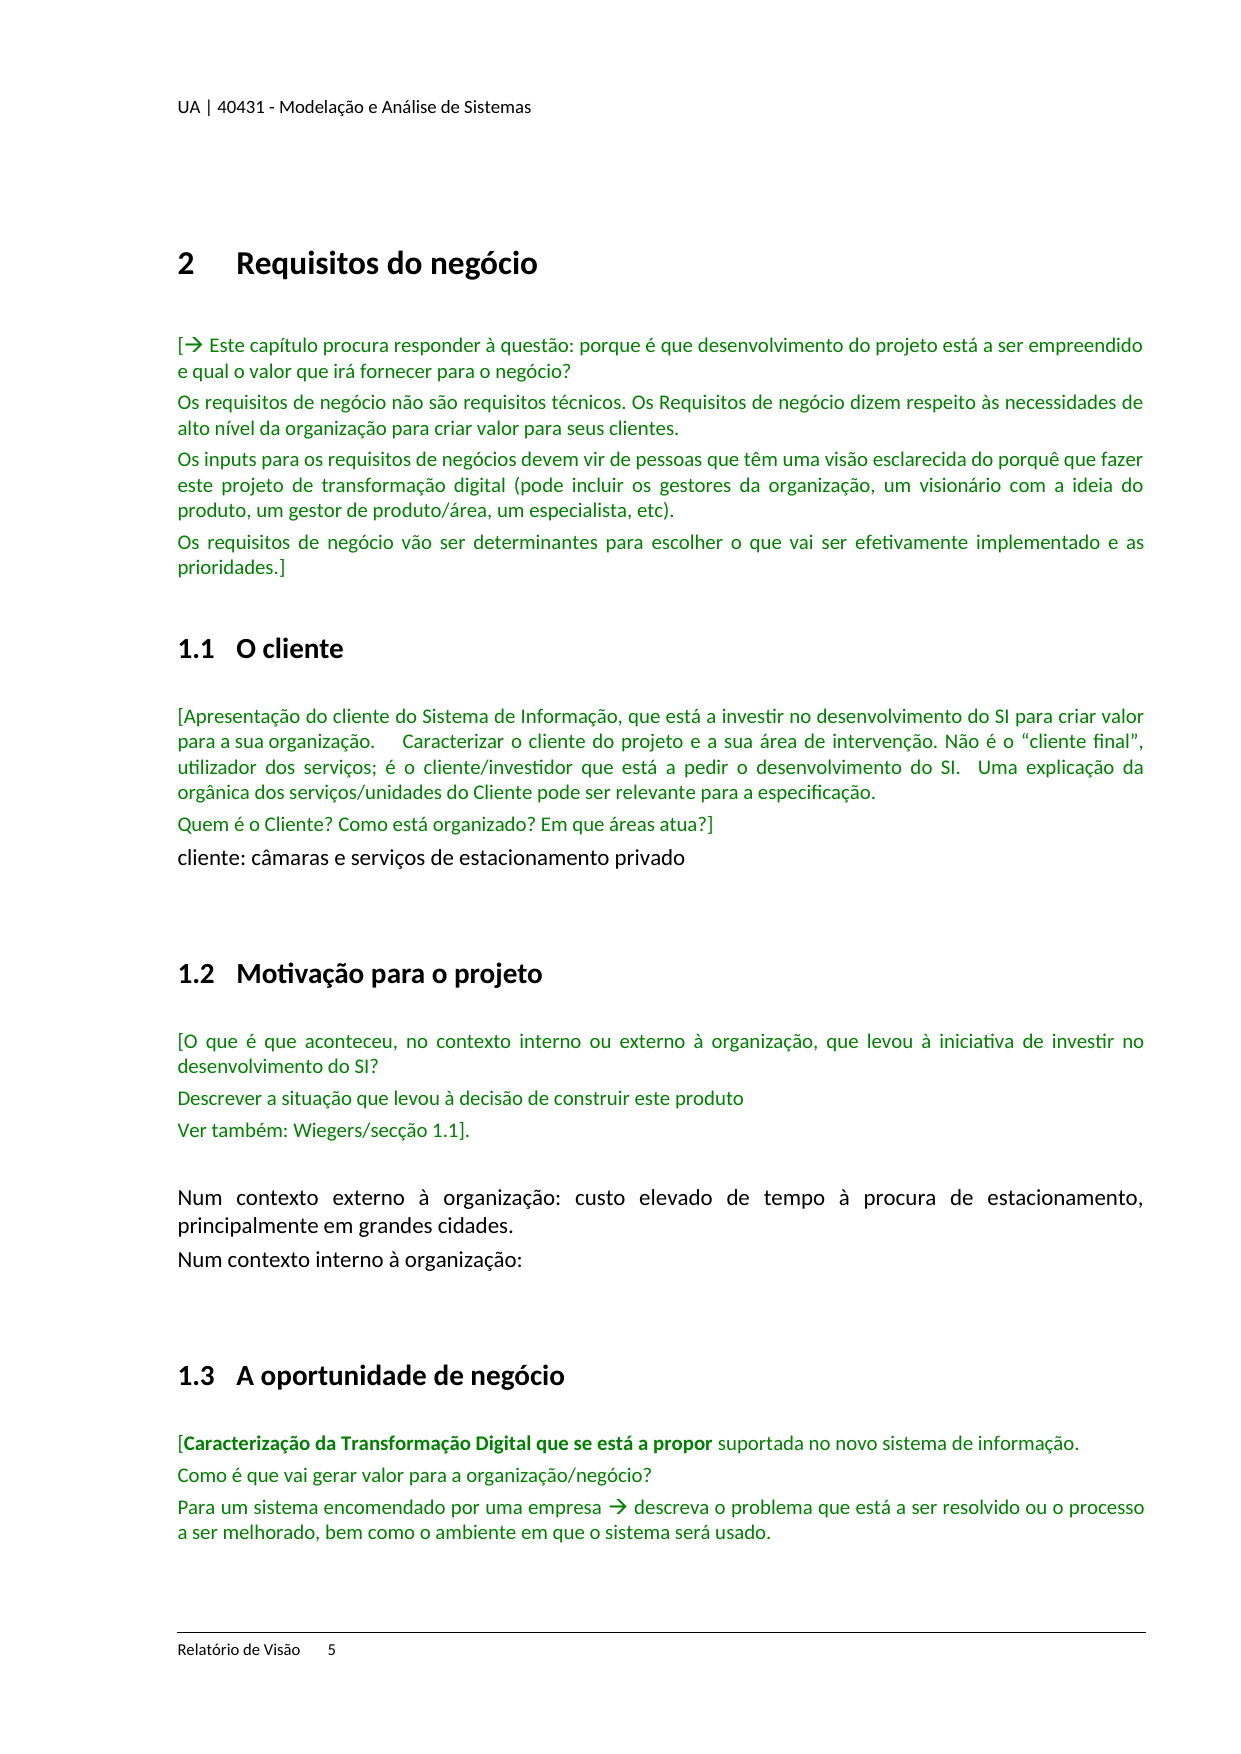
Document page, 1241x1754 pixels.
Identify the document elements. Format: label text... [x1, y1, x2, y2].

text [Caracterização da Transformação Digital que se está a propor suportada no novo sistema de informação. [177, 1431, 1146, 1456]
subtitle Motivação para o projeto [177, 955, 1146, 991]
text Descrever a situação que levou à decisão de construir este produto [177, 1085, 1146, 1111]
text Os inputs para os requisitos de negócios devem vir de pessoas que têm uma visão esclarecida do porquê que fazer este projeto de transformação digital (pode incluir os gestores da organização, um visionário com a ideia do produto, um gestor de produto/área, um especialista, etc). [177, 447, 1146, 523]
text Os requisitos de negócio não são requisitos técnicos. Os Requisitos de negócio dizem respeito às necessidades de alto nível da organização para criar valor para seus clientes. [177, 389, 1146, 440]
text Quem é o Cliente? Como está organizado? Em que áreas atua?] [177, 811, 1146, 836]
text Os requisitos de negócio vão ser determinantes para escolher o que vai ser efetivamente implementado e as prioridades.] [177, 529, 1146, 580]
subtitle O cliente [177, 630, 1146, 666]
text [O que é que aconteceu, no contexto interno ou externo à organização, que levou à iniciativa de investir no desenvolvimento do SI? [177, 1028, 1146, 1079]
text [Apresentação do cliente do Sistema de Informação, que está a investir no desenvolvimento do SI para criar valor para a sua organização. Caracterizar o cliente do projeto e a sua área de intervenção. Não é o “cliente final”, utilizador dos serviços; é o cliente/investidor que está a pedir o desenvolvimento do SI. Uma explicação da orgânica dos serviços/unidades do Cliente pode ser relevante para a especificação. [177, 703, 1146, 805]
subtitle A oportunidade de negócio [177, 1357, 1146, 1393]
subtitle Requisitos do negócio [177, 242, 1146, 282]
text [ Este capítulo procura responder à questão: porque é que desenvolvimento do projeto está a ser empreendido e qual o valor que irá fornecer para o negócio? [177, 332, 1146, 383]
text cliente: câmaras e serviços de estacionamento privado [177, 843, 1146, 871]
text Ver também: Wiegers/secção 1.1]. [177, 1117, 1146, 1142]
text Para um sistema encomendado por uma empresa  descreva o problema que está a ser resolvido ou o processo a ser melhorado, bem como o ambiente em que o sistema será usado. [177, 1494, 1146, 1545]
text Num contexto externo à organização: custo elevado de tempo à procura de estacionamento, principalmente em grandes cidades. [177, 1183, 1146, 1239]
text Como é que vai gerar valor para a organização/negócio? [177, 1462, 1146, 1488]
text Num contexto interno à organização: [177, 1245, 1146, 1273]
